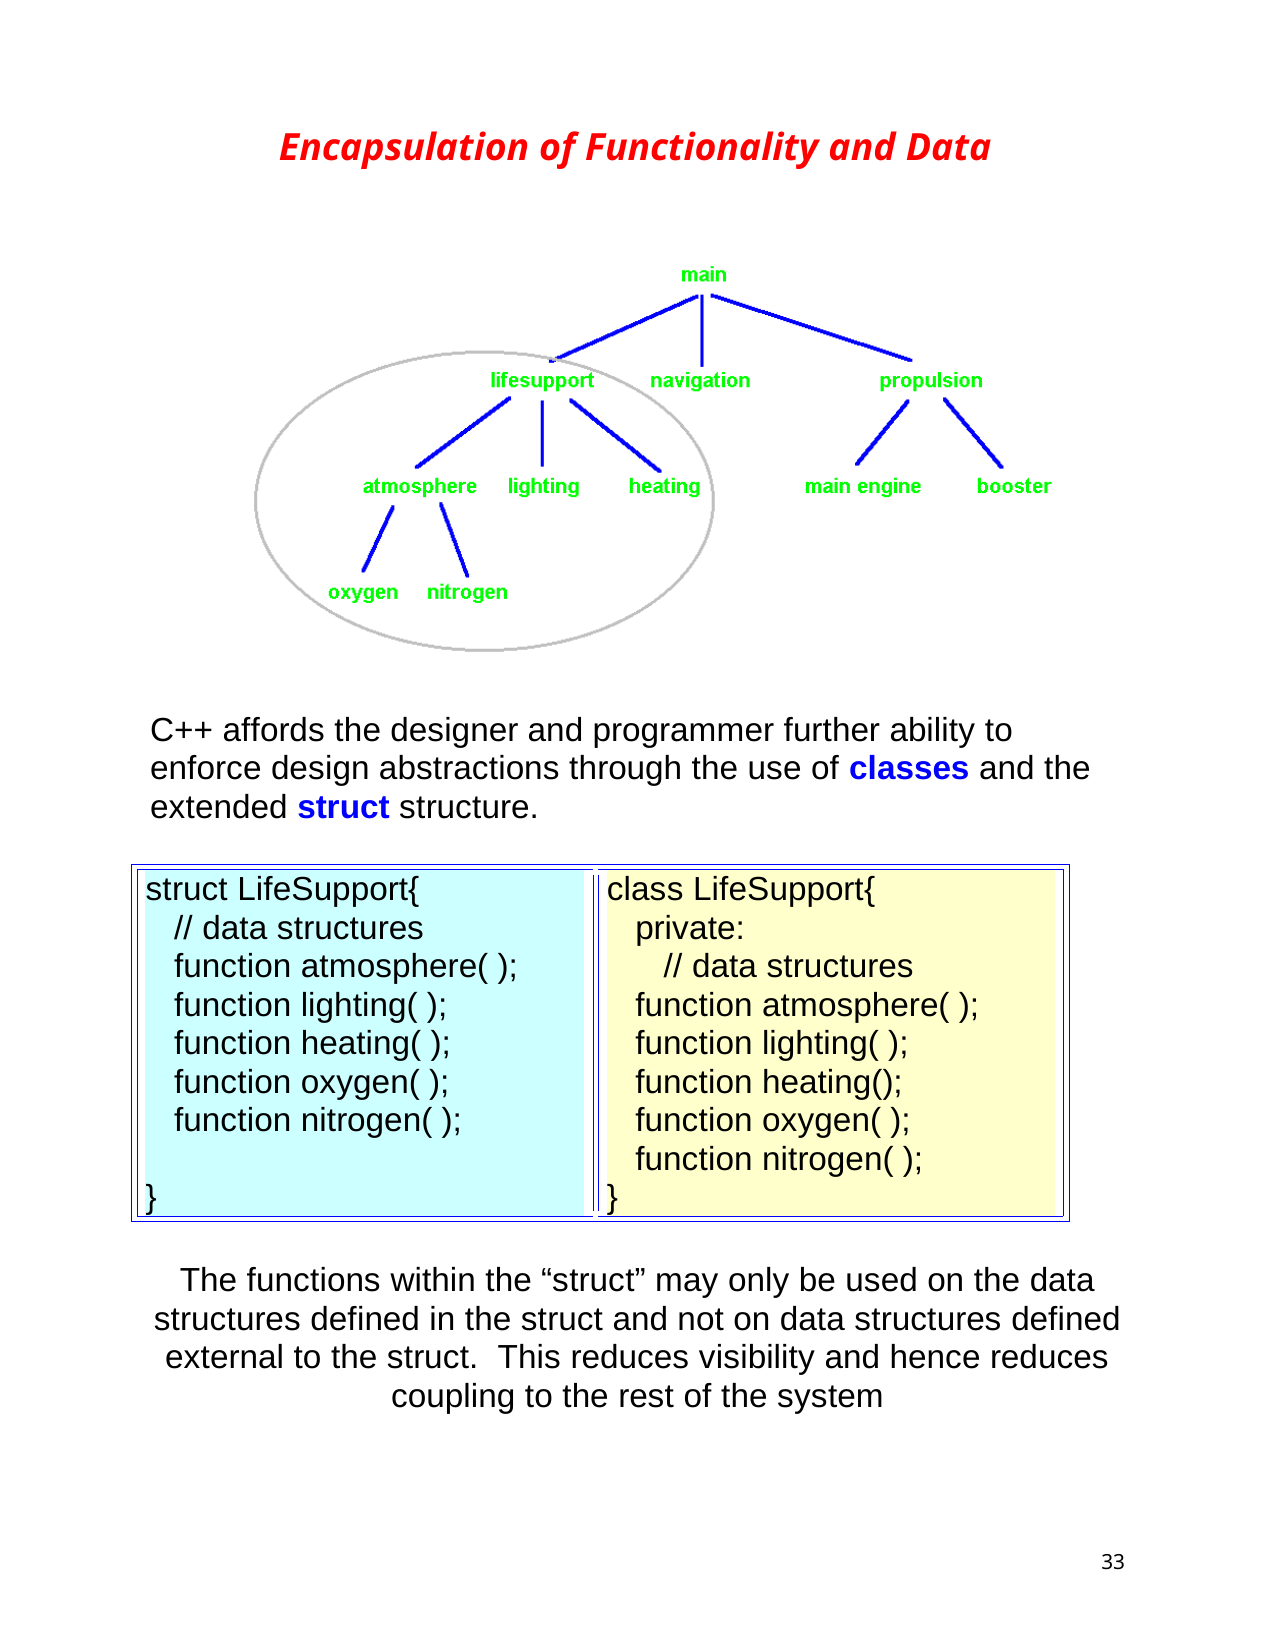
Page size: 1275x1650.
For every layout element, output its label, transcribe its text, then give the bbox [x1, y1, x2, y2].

table_header class LifeSupport{ private: // data structures function atmosphere( ); function lighting( ); function heating(); function oxygen( ); function nitrogen( ); } [595, 865, 1066, 1216]
text The functions within the “struct” may only be used on the data structures defined in the struct and not on data structures defined external to the struct. This reduces visibility and hence reduces coupling to the rest of the system [150, 1260, 1125, 1414]
text C++ affords the designer and programmer further ability to enforce design abstractions through the use of classes and the extended struct structure. [150, 709, 1125, 825]
text Encapsulation of Functionality and Data [150, 120, 1125, 171]
table_header struct LifeSupport{ // data structures function atmosphere( ); function lighting( ); function heating( ); function oxygen( ); function nitrogen( ); } [134, 865, 595, 1216]
